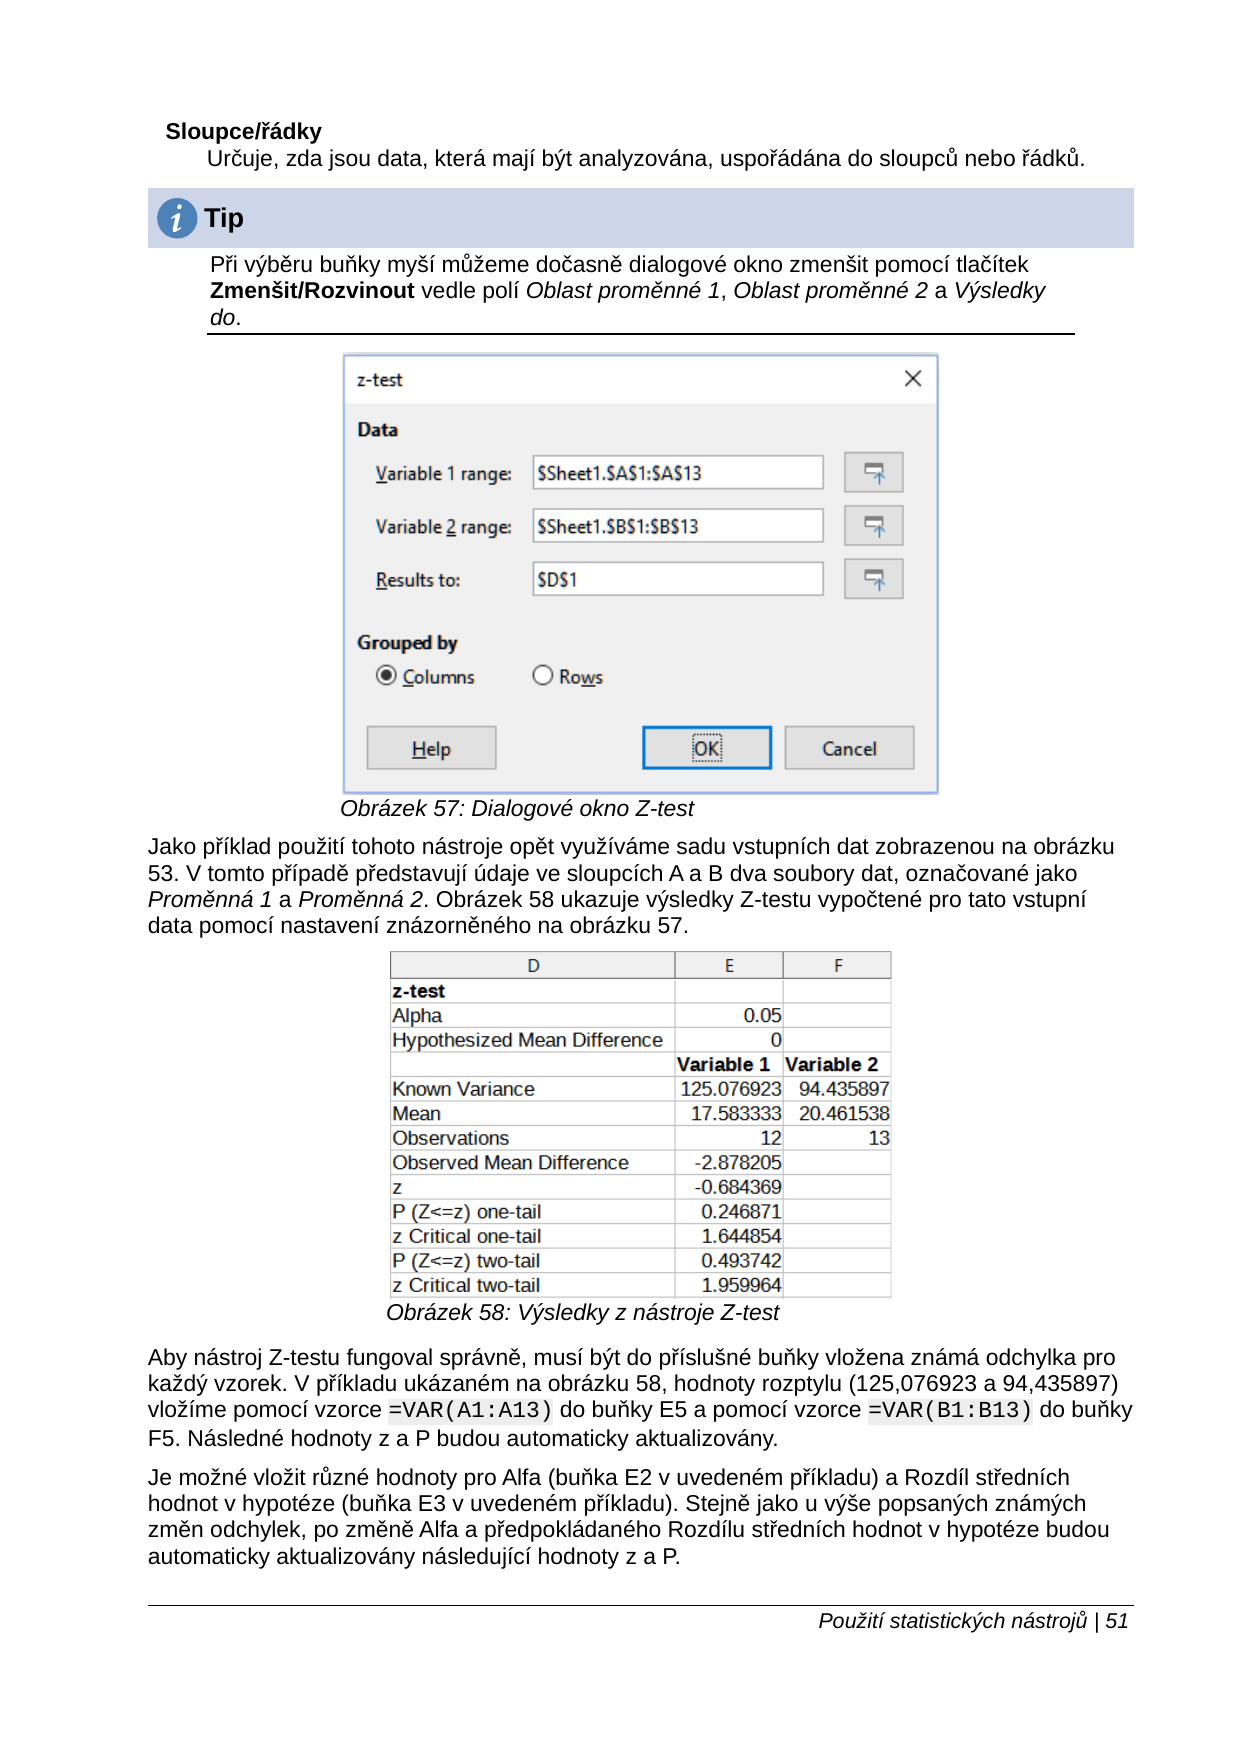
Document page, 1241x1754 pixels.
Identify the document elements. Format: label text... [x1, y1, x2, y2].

text Jako příklad použití tohoto nástroje opět využíváme sadu vstupních dat zobrazenou na obrázku 53. V tomto případě představují údaje ve sloupcích A a B dva soubory dat, označované jako Proměnná 1 a Proměnná 2. Obrázek 58 ukazuje výsledky Z-testu vypočtené pro tato vstupní data pomocí nastavení znázorněného na obrázku 57. [148, 833, 1134, 939]
picture [390, 951, 892, 1299]
text Obrázek 57: Dialogové okno Z-test [340, 353, 942, 821]
text Aby nástroj Z-testu fungoval správně, musí být do příslušné buňky vložena známá odchylka pro každý vzorek. V příkladu ukázaném na obrázku 58, hodnoty rozptylu (125,076923 a 94,435897) vložíme pomocí vzorce =VAR(A1:A13) do buňky E5 a pomocí vzorce =VAR(B1:B13) do buňky F5. Následné hodnoty z a P budou automaticky aktualizovány. [148, 1344, 1134, 1451]
text Je možné vložit různé hodnoty pro Alfa (buňka E2 v uvedeném příkladu) a Rozdíl středních hodnot v hypotéze (buňka E3 v uvedeném příkladu). Stejně jako u výše popsaných známých změn odchylek, po změně Alfa a předpokládaného Rozdílu středních hodnot v hypotéze budou automaticky aktualizovány následující hodnoty z a P. [148, 1463, 1134, 1569]
picture [342, 352, 940, 795]
text Obrázek 58: Výsledky z nástroje Z-test [386, 951, 896, 1325]
text Určuje, zda jsou data, která mají být analyzována, uspořádána do sloupců nebo řádků. [207, 144, 1134, 171]
text Při výběru buňky myší můžeme dočasně dialogové okno zmenšit pomocí tlačítek Zmenšit/Rozvinout vedle polí Oblast proměnné 1, Oblast proměnné 2 a Výsledky do. [207, 248, 1075, 333]
text Sloupce/řádky [165, 118, 1134, 144]
subtitle Tip [148, 188, 1134, 248]
